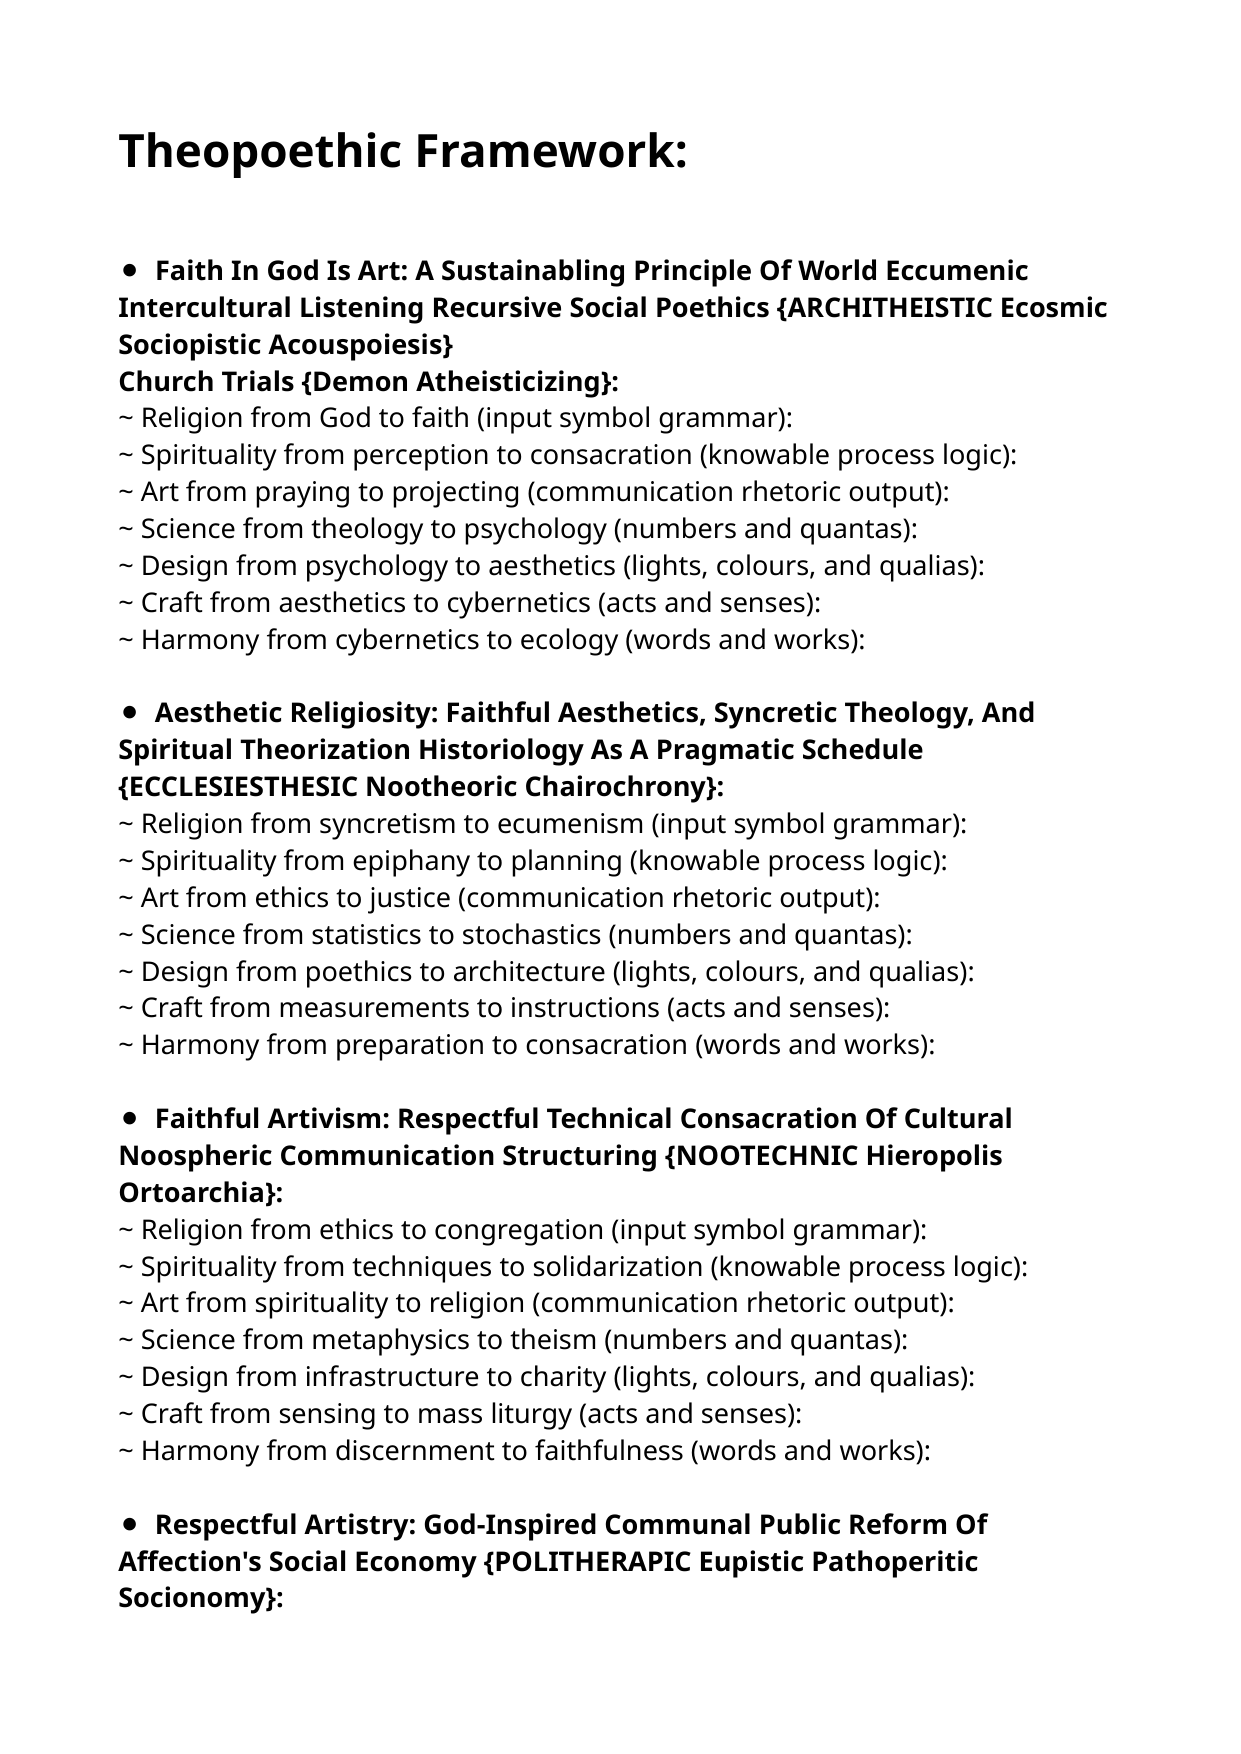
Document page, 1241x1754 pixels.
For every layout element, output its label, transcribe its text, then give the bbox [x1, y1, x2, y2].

text ⚫ Faithful Artivism: Respectful Technical Consacration Of Cultural Noospheric Communication Structuring {NOOTECHNIC Hieropolis Ortoarchia}: [118, 1099, 1122, 1210]
text ~ Art from ethics to justice (communication rhetoric output): [118, 878, 1122, 915]
text ~ Harmony from discernment to faithfulness (words and works): [118, 1431, 1122, 1468]
text Church Trials {Demon Atheisticizing}: [118, 362, 1122, 399]
text ~ Science from statistics to stochastics (numbers and quantas): [118, 915, 1122, 952]
text ~ Spirituality from perception to consacration (knowable process logic): [118, 436, 1122, 473]
text ~ Science from theology to psychology (numbers and quantas): [118, 509, 1122, 546]
text ~ Harmony from cybernetics to ecology (words and works): [118, 620, 1122, 657]
text ~ Art from praying to projecting (communication rhetoric output): [118, 473, 1122, 509]
text ~ Harmony from preparation to consacration (words and works): [118, 1026, 1122, 1063]
text ~ Religion from ethics to congregation (input symbol grammar): [118, 1210, 1122, 1247]
text ~ Craft from measurements to instructions (acts and senses): [118, 989, 1122, 1026]
text ⚫ Respectful Artistry: God-Inspired Communal Public Reform Of Affection's Social Economy {POLITHERAPIC Eupistic Pathoperitic Socionomy}: [118, 1505, 1122, 1616]
text ~ Religion from syncretism to ecumenism (input symbol grammar): [118, 804, 1122, 841]
text ~ Design from poethics to architecture (lights, colours, and qualias): [118, 952, 1122, 989]
text ⚫ Faith In God Is Art: A Sustainabling Principle Of World Eccumenic Intercultural Listening Recursive Social Poethics {ARCHITHEISTIC Ecosmic Sociopistic Acouspoiesis} [118, 251, 1122, 362]
text ~ Spirituality from epiphany to planning (knowable process logic): [118, 841, 1122, 878]
text ⚫ Aesthetic Religiosity: Faithful Aesthetics, Syncretic Theology, And Spiritual Theorization Historiology As A Pragmatic Schedule {ECCLESIESTHESIC Nootheoric Chairochrony}: [118, 694, 1122, 804]
text ~ Art from spirituality to religion (communication rhetoric output): [118, 1284, 1122, 1321]
text ~ Science from metaphysics to theism (numbers and quantas): [118, 1321, 1122, 1358]
text Theopoethic Framework: [118, 118, 1122, 181]
text ~ Design from infrastructure to charity (lights, colours, and qualias): [118, 1358, 1122, 1394]
text ~ Design from psychology to aesthetics (lights, colours, and qualias): [118, 546, 1122, 583]
text ~ Religion from God to faith (input symbol grammar): [118, 399, 1122, 436]
text ~ Craft from sensing to mass liturgy (acts and senses): [118, 1394, 1122, 1431]
text ~ Craft from aesthetics to cybernetics (acts and senses): [118, 583, 1122, 620]
text ~ Spirituality from techniques to solidarization (knowable process logic): [118, 1247, 1122, 1284]
